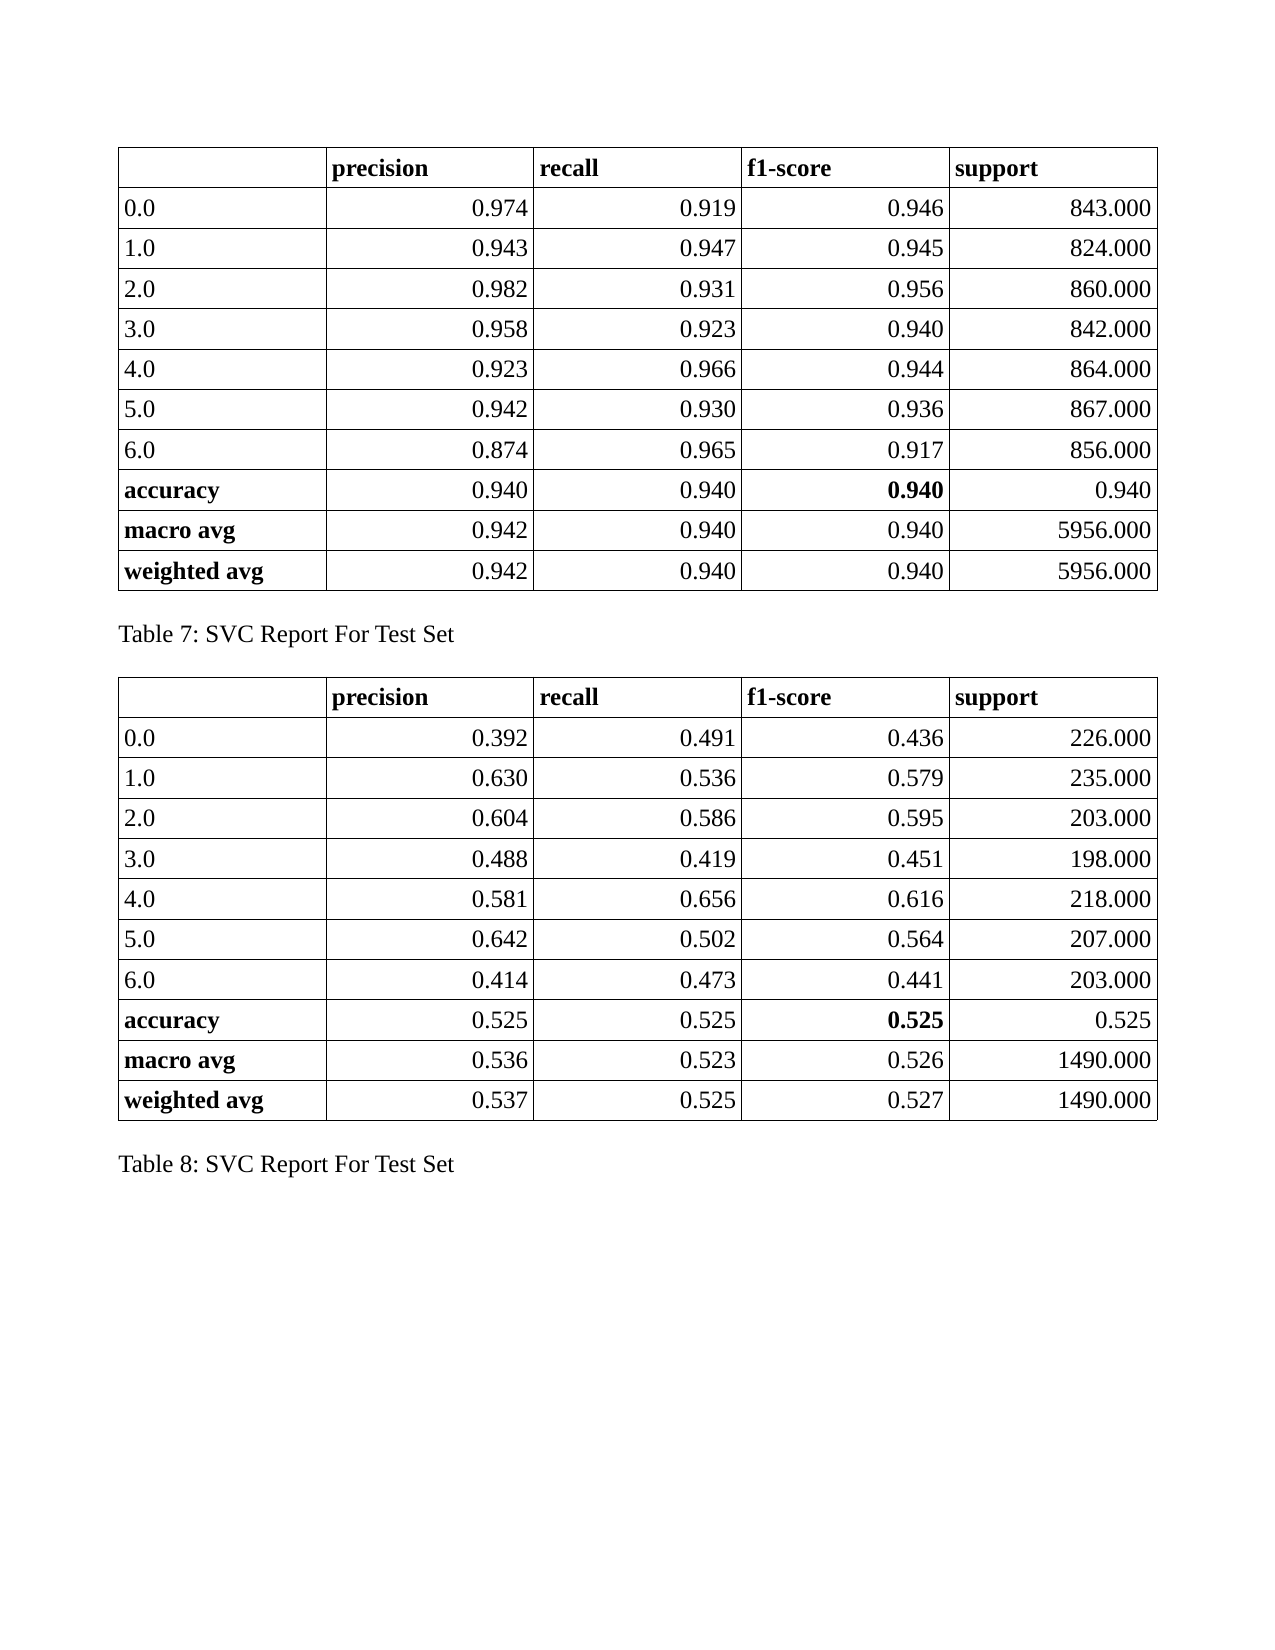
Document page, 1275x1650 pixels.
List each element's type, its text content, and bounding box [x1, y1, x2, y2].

table_cell 842.000 [950, 309, 1157, 348]
table_cell 5956.000 [950, 511, 1157, 550]
table_cell 0.940 [742, 470, 949, 510]
table_cell 0.940 [742, 309, 949, 348]
table_cell 0.974 [327, 188, 533, 227]
table_cell 0.414 [327, 960, 533, 999]
table_header [119, 148, 326, 187]
table_cell 0.919 [534, 188, 741, 227]
table_cell 0.943 [327, 229, 533, 268]
table_cell 5956.000 [950, 551, 1157, 590]
table_cell 1490.000 [950, 1041, 1157, 1080]
table_cell 0.642 [327, 920, 533, 959]
table_cell 0.579 [742, 758, 949, 798]
table_cell 0.523 [534, 1041, 741, 1080]
table_cell 0.564 [742, 920, 949, 959]
table_cell 0.940 [950, 470, 1157, 510]
table_cell 0.958 [327, 309, 533, 348]
table_header recall [534, 678, 741, 717]
table_cell 0.940 [327, 470, 533, 510]
table_cell 0.942 [327, 551, 533, 590]
table_cell 0.940 [742, 511, 949, 550]
table_header support [950, 148, 1157, 187]
text Table 7: SVC Report For Test Set [118, 619, 1157, 648]
table_cell 0.982 [327, 269, 533, 308]
table_cell 0.656 [534, 879, 741, 918]
table_cell 0.940 [742, 551, 949, 590]
table_cell 0.488 [327, 839, 533, 878]
table_header f1-score [742, 678, 949, 717]
table_cell 0.525 [327, 1000, 533, 1039]
table_cell 0.525 [534, 1081, 741, 1120]
table_cell 1490.000 [950, 1081, 1157, 1120]
table_cell 0.0 [119, 188, 326, 227]
table_cell accuracy [119, 470, 326, 510]
table_cell 3.0 [119, 309, 326, 348]
table_header f1-score [742, 148, 949, 187]
table_cell 0.586 [534, 799, 741, 838]
table_cell 2.0 [119, 799, 326, 838]
table_cell 0.966 [534, 350, 741, 389]
table_cell 0.930 [534, 390, 741, 429]
table_cell 0.525 [742, 1000, 949, 1039]
table_cell 0.931 [534, 269, 741, 308]
table_cell 4.0 [119, 879, 326, 918]
table_cell 0.940 [534, 511, 741, 550]
table_cell 0.536 [534, 758, 741, 798]
table_cell 0.917 [742, 430, 949, 469]
table_cell 0.502 [534, 920, 741, 959]
table_cell 824.000 [950, 229, 1157, 268]
table_cell 0.874 [327, 430, 533, 469]
table_cell 843.000 [950, 188, 1157, 227]
table_cell 0.936 [742, 390, 949, 429]
table_cell 0.947 [534, 229, 741, 268]
table_cell 864.000 [950, 350, 1157, 389]
table_header recall [534, 148, 741, 187]
table_cell accuracy [119, 1000, 326, 1039]
table_cell 0.940 [534, 551, 741, 590]
table_cell 0.923 [534, 309, 741, 348]
table_cell 235.000 [950, 758, 1157, 798]
table_cell 0.0 [119, 718, 326, 757]
table_cell 1.0 [119, 758, 326, 798]
table_cell 856.000 [950, 430, 1157, 469]
table_cell 198.000 [950, 839, 1157, 878]
table_cell 5.0 [119, 390, 326, 429]
table_cell weighted avg [119, 551, 326, 590]
table_cell 0.956 [742, 269, 949, 308]
table_header precision [327, 678, 533, 717]
table_cell 0.942 [327, 390, 533, 429]
table_header precision [327, 148, 533, 187]
table_cell 0.944 [742, 350, 949, 389]
table_cell 207.000 [950, 920, 1157, 959]
table_cell 4.0 [119, 350, 326, 389]
table_cell 0.595 [742, 799, 949, 838]
table_header [119, 678, 326, 717]
table_cell 0.616 [742, 879, 949, 918]
table_cell weighted avg [119, 1081, 326, 1120]
table_cell 0.965 [534, 430, 741, 469]
table_cell macro avg [119, 511, 326, 550]
table_cell 0.630 [327, 758, 533, 798]
table_cell 0.940 [534, 470, 741, 510]
table_cell 860.000 [950, 269, 1157, 308]
table_cell macro avg [119, 1041, 326, 1080]
table_cell 867.000 [950, 390, 1157, 429]
table_header support [950, 678, 1157, 717]
table_cell 0.923 [327, 350, 533, 389]
table_cell 6.0 [119, 960, 326, 999]
table_cell 0.491 [534, 718, 741, 757]
table_cell 0.526 [742, 1041, 949, 1080]
table_cell 203.000 [950, 799, 1157, 838]
table_cell 0.537 [327, 1081, 533, 1120]
table_cell 0.581 [327, 879, 533, 918]
table_cell 0.604 [327, 799, 533, 838]
table_cell 0.451 [742, 839, 949, 878]
text Table 8: SVC Report For Test Set [118, 1149, 1157, 1178]
table_cell 0.436 [742, 718, 949, 757]
table_cell 0.525 [534, 1000, 741, 1039]
table_cell 0.942 [327, 511, 533, 550]
table_cell 0.419 [534, 839, 741, 878]
table_cell 5.0 [119, 920, 326, 959]
table_cell 218.000 [950, 879, 1157, 918]
table_cell 0.946 [742, 188, 949, 227]
table_cell 0.536 [327, 1041, 533, 1080]
table_cell 0.527 [742, 1081, 949, 1120]
table_cell 226.000 [950, 718, 1157, 757]
table_cell 6.0 [119, 430, 326, 469]
table_cell 0.525 [950, 1000, 1157, 1039]
table_cell 0.392 [327, 718, 533, 757]
table_cell 203.000 [950, 960, 1157, 999]
table_cell 3.0 [119, 839, 326, 878]
table_cell 0.945 [742, 229, 949, 268]
table_cell 0.473 [534, 960, 741, 999]
table_cell 0.441 [742, 960, 949, 999]
table_cell 1.0 [119, 229, 326, 268]
table_cell 2.0 [119, 269, 326, 308]
